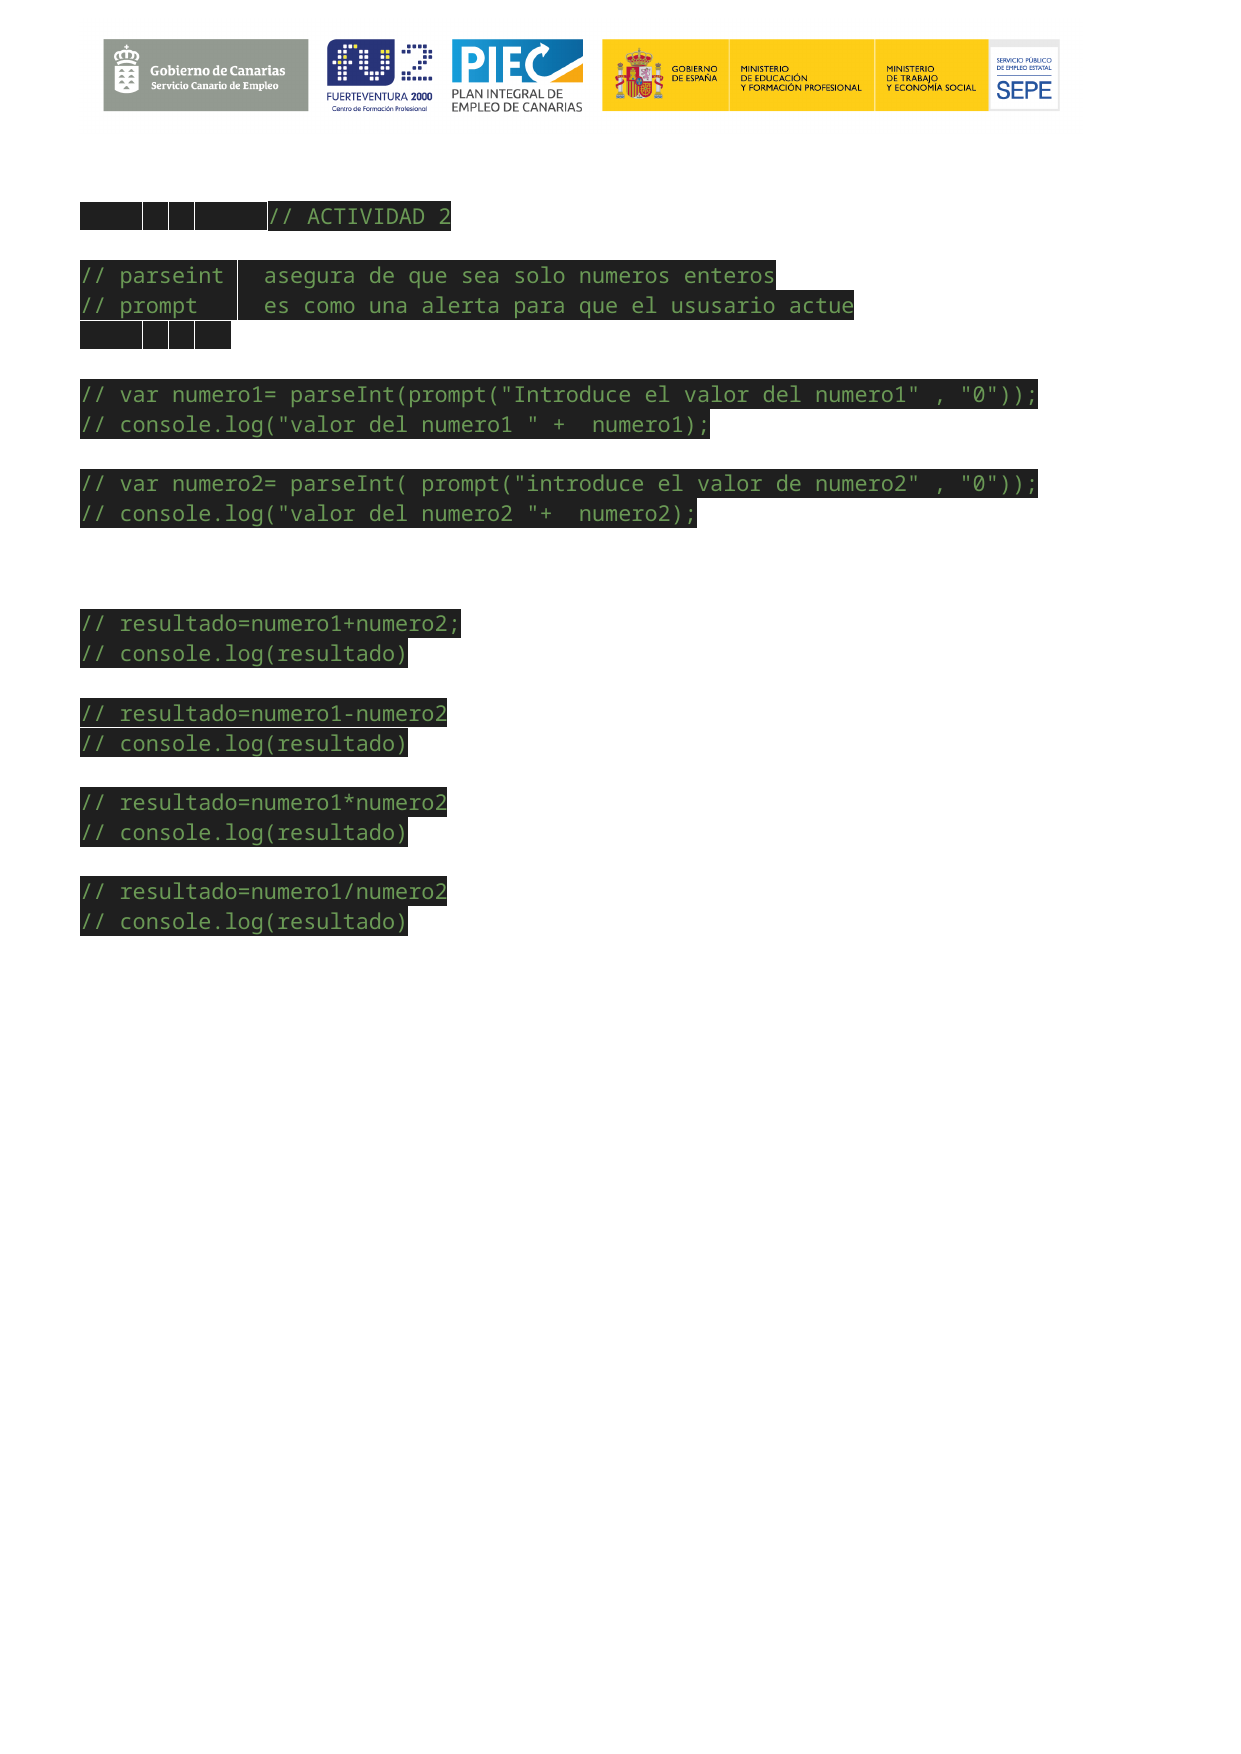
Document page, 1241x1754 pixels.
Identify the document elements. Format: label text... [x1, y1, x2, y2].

picture [79, 18, 1084, 134]
text // console.log("valor del numero2 "+ numero2); [80, 498, 1211, 528]
text // resultado=numero1*numero2 [80, 787, 1211, 817]
text // resultado=numero1/numero2 [80, 876, 1211, 906]
text // console.log(resultado) [80, 817, 1211, 847]
text // ACTIVIDAD 2 [80, 201, 1211, 231]
text // var numero2= parseInt( prompt("introduce el valor de numero2" , "0")); [80, 468, 1211, 498]
text // console.log(resultado) [80, 906, 1211, 936]
text // resultado=numero1-numero2 [80, 698, 1211, 727]
text // resultado=numero1+numero2; [80, 608, 1211, 638]
text // var numero1= parseInt(prompt("Introduce el valor del numero1" , "0")); [80, 379, 1211, 409]
text // console.log("valor del numero1 " + numero1); [80, 409, 1211, 439]
text // prompt es como una alerta para que el ususario actue [80, 290, 1211, 320]
text // parseint asegura de que sea solo numeros enteros [80, 260, 1211, 290]
text // console.log(resultado) [80, 727, 1211, 757]
text // console.log(resultado) [80, 638, 1211, 668]
